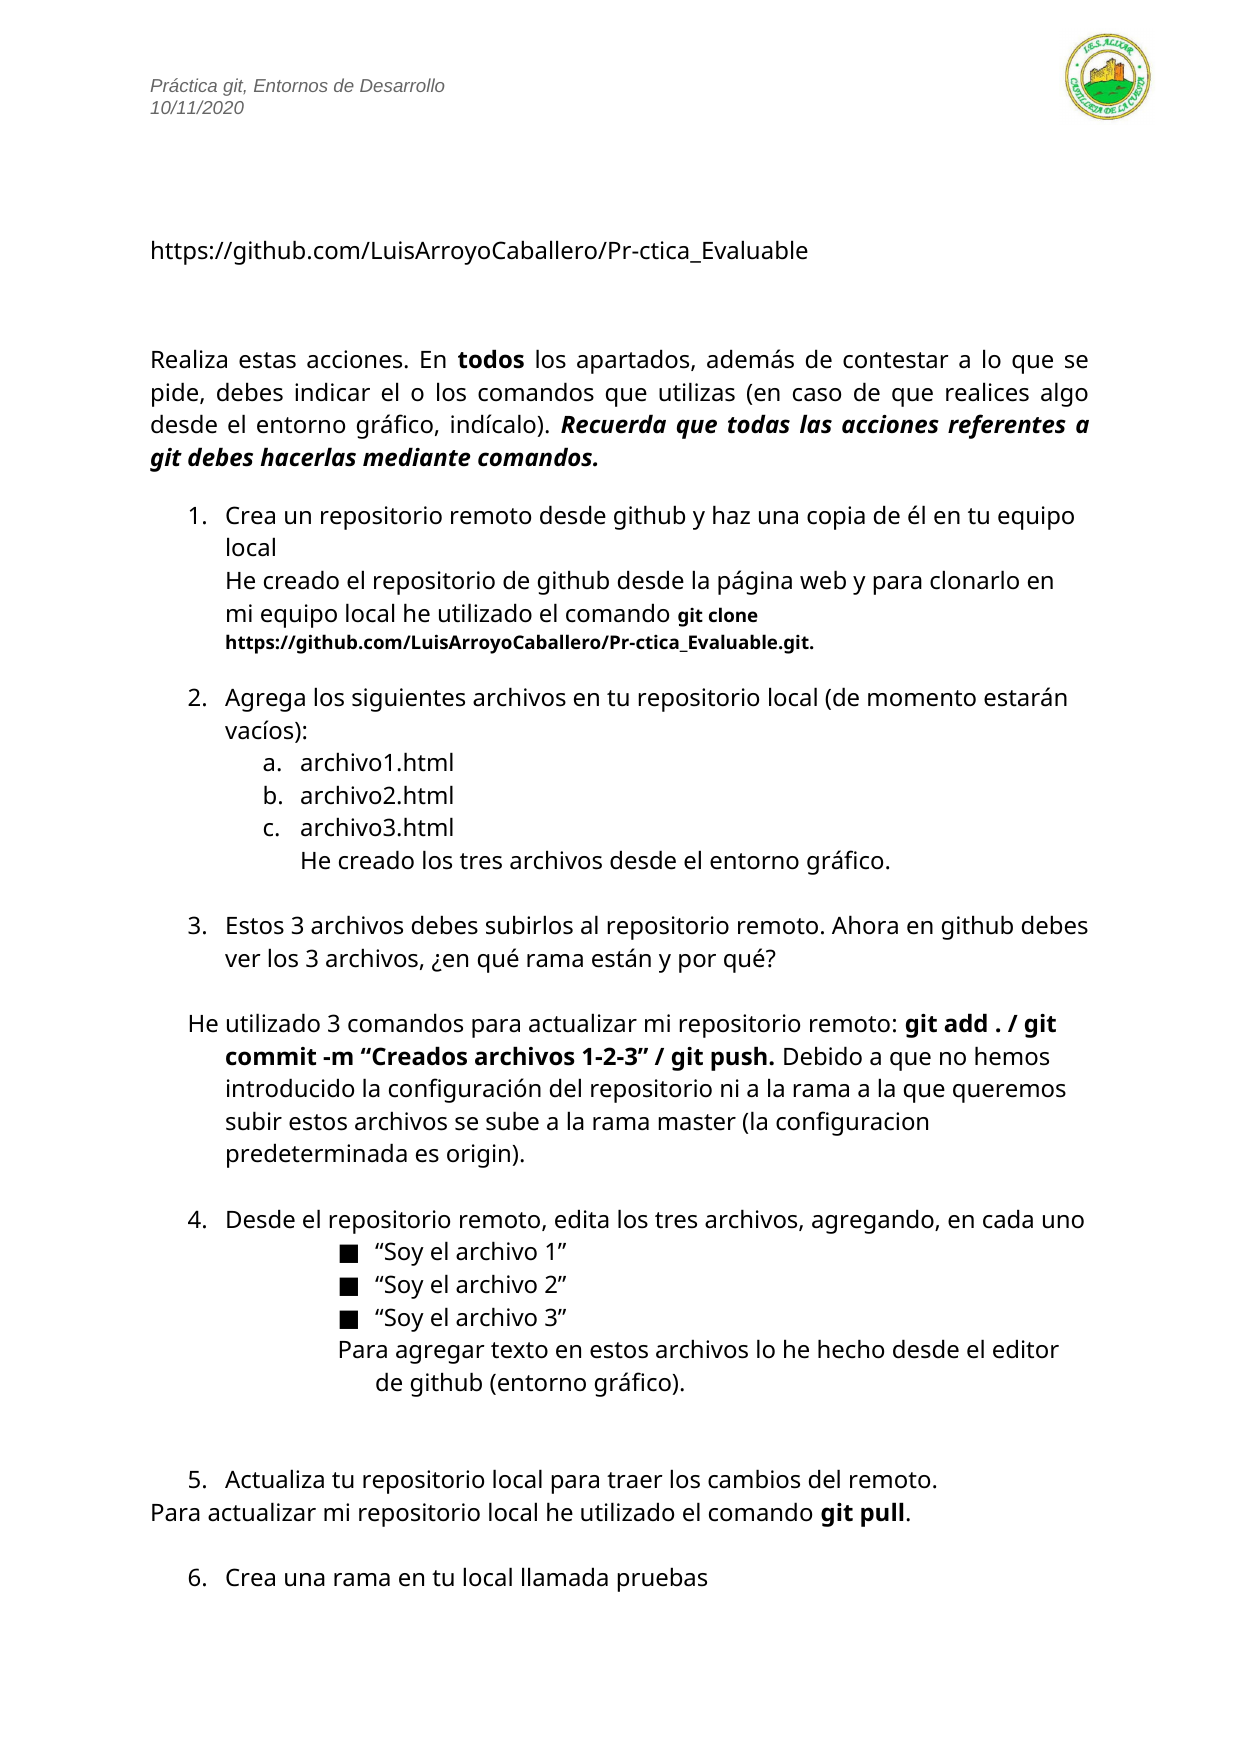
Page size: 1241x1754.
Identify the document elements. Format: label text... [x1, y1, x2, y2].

list Actualiza tu repositorio local para traer los cambios del remoto. [187, 1463, 1090, 1496]
list He creado los tres archivos desde el entorno gráfico. [262, 844, 1090, 909]
list Para actualizar mi repositorio local he utilizado el comando git pull. [150, 1496, 1090, 1561]
list “Soy el archivo 1” [337, 1235, 1090, 1268]
text Realiza estas acciones. En todos los apartados, además de contestar a lo que se pide, debes indicar el o los comandos que utilizas (en caso de que realices algo desde el entorno gráfico, indícalo). Recuerda que todas las acciones referentes a git debes hacerlas mediante comandos. [150, 343, 1090, 473]
list Desde el repositorio remoto, edita los tres archivos, agregando, en cada uno [187, 1202, 1090, 1235]
list “Soy el archivo 3” [337, 1300, 1090, 1333]
text Para agregar texto en estos archivos lo he hecho desde el editor de github (entorno gráfico). [337, 1333, 1090, 1398]
list “Soy el archivo 2” [337, 1268, 1090, 1300]
picture [1059, 28, 1156, 125]
list archivo1.html [262, 746, 1090, 779]
list Agrega los siguientes archivos en tu repositorio local (de momento estarán vacíos): [187, 681, 1090, 746]
text https://github.com/LuisArroyoCaballero/Pr-ctica_Evaluable [150, 234, 1090, 267]
list Estos 3 archivos debes subirlos al repositorio remoto. Ahora en github debes ver los 3 archivos, ¿en qué rama están y por qué? [187, 909, 1090, 1007]
list He creado el repositorio de github desde la página web y para clonarlo en mi equipo local he utilizado el comando git clone https://github.com/LuisArroyoCaballero/Pr-ctica_Evaluable.git. [187, 564, 1090, 681]
list archivo3.html [262, 811, 1090, 844]
list Crea un repositorio remoto desde github y haz una copia de él en tu equipo local [187, 498, 1090, 564]
list Crea una rama en tu local llamada pruebas [187, 1561, 1090, 1594]
text He utilizado 3 comandos para actualizar mi repositorio remoto: git add . / git commit -m “Creados archivos 1-2-3” / git push. Debido a que no hemos introducido la configuración del repositorio ni a la rama a la que queremos subir estos archivos se sube a la rama master (la configuracion predeterminada es origin). [187, 1007, 1090, 1170]
list archivo2.html [262, 779, 1090, 811]
